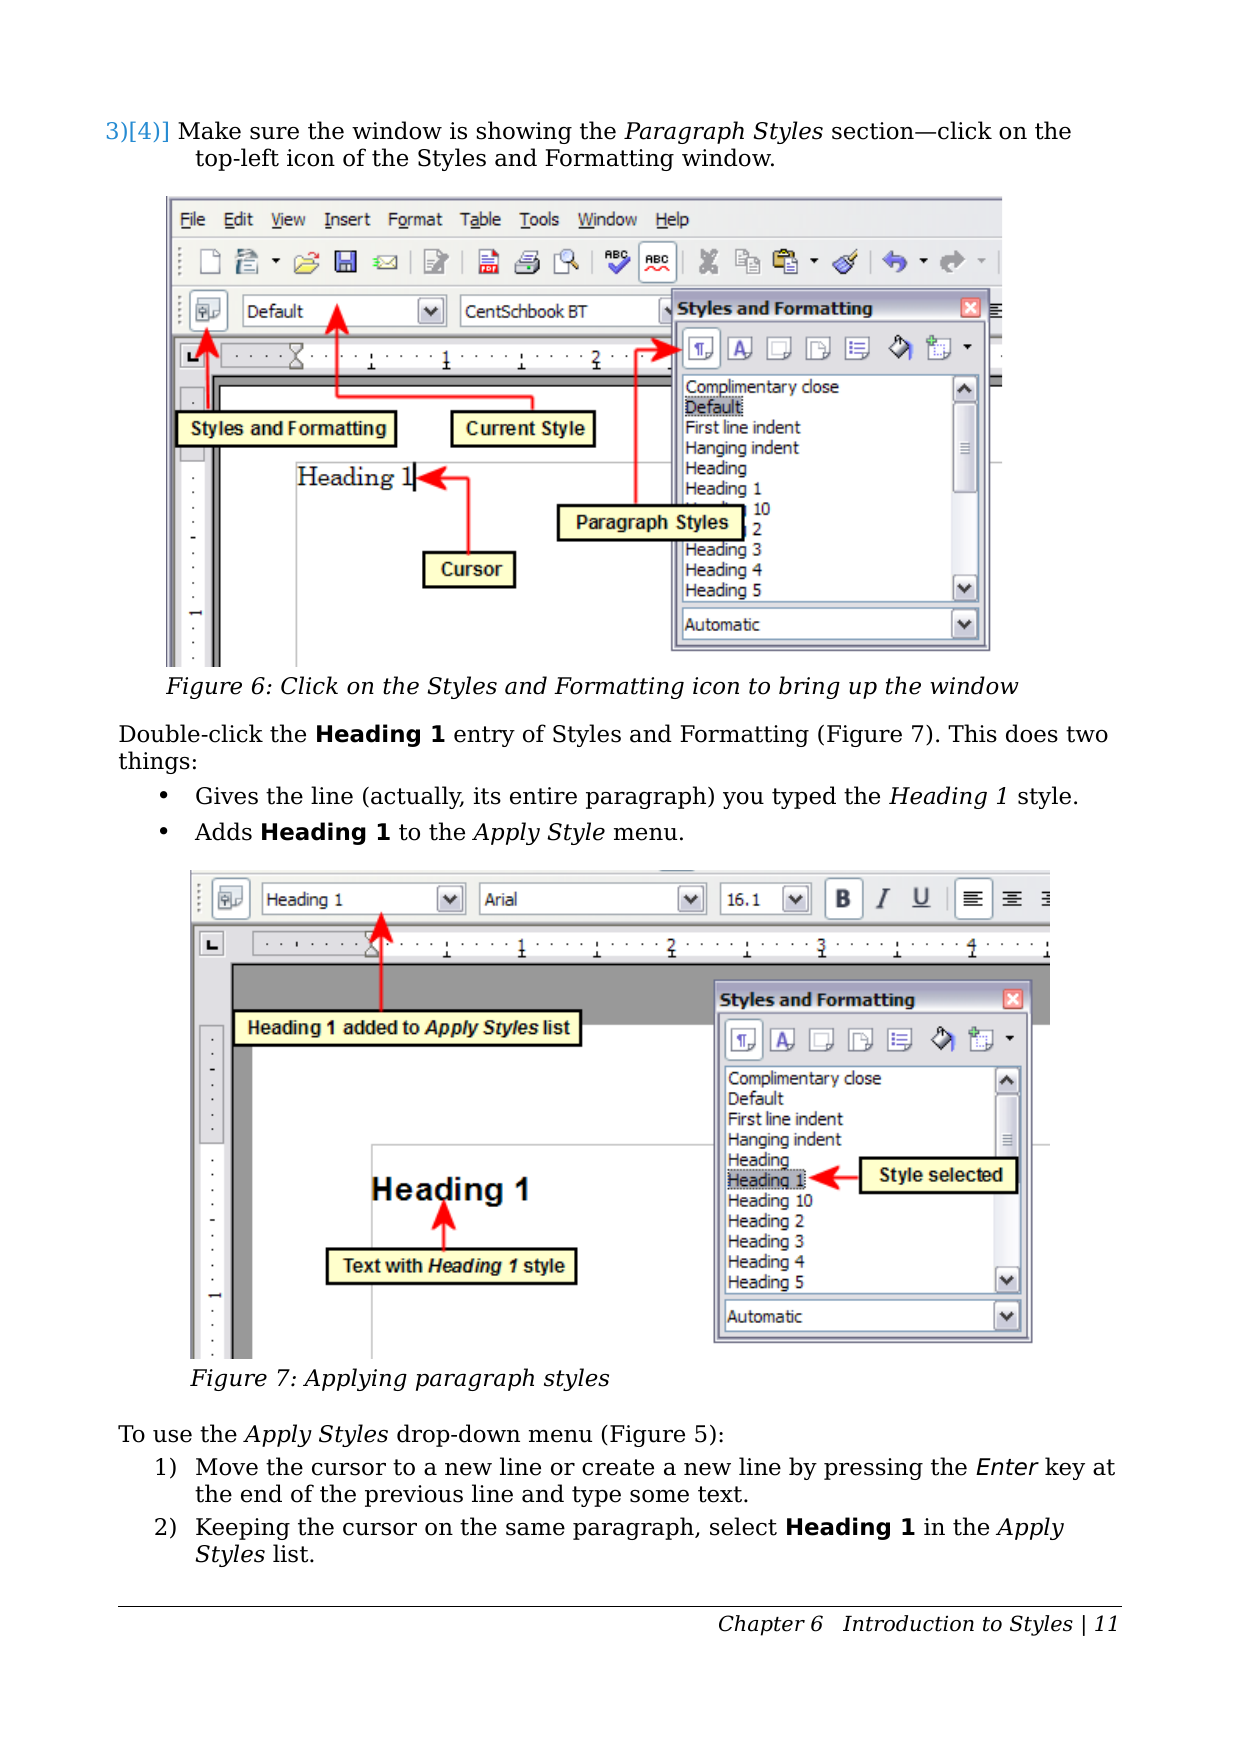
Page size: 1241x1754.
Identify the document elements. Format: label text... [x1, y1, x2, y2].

list Gives the line (actually, its entire paragraph) you typed the Heading 1 style. [156, 781, 1122, 810]
text Figure 6: Click on the Styles and Formatting icon to bring up the window [166, 673, 1074, 700]
list Adds Heading 1 to the Apply Style menu. [156, 817, 1122, 846]
text Figure 7: Applying paragraph styles [190, 1365, 1050, 1391]
list Keeping the cursor on the same paragraph, select Heading 1 in the Apply Styles list. [177, 1514, 1122, 1567]
list Move the cursor to a new line or create a new line by pressing the Enter key at the end of the previous line and type some text. [177, 1454, 1122, 1508]
list To use the Apply Styles drop-down menu (Figure 5): [118, 1421, 1122, 1448]
picture [190, 870, 1050, 1359]
picture [166, 196, 1003, 667]
list Double-click the Heading 1 entry of Styles and Formatting (Figure 7). This does two things: [118, 721, 1122, 775]
list Make sure the window is showing the Paragraph Styles section—click on the top-left icon of the Styles and Formatting window. [177, 118, 1122, 171]
